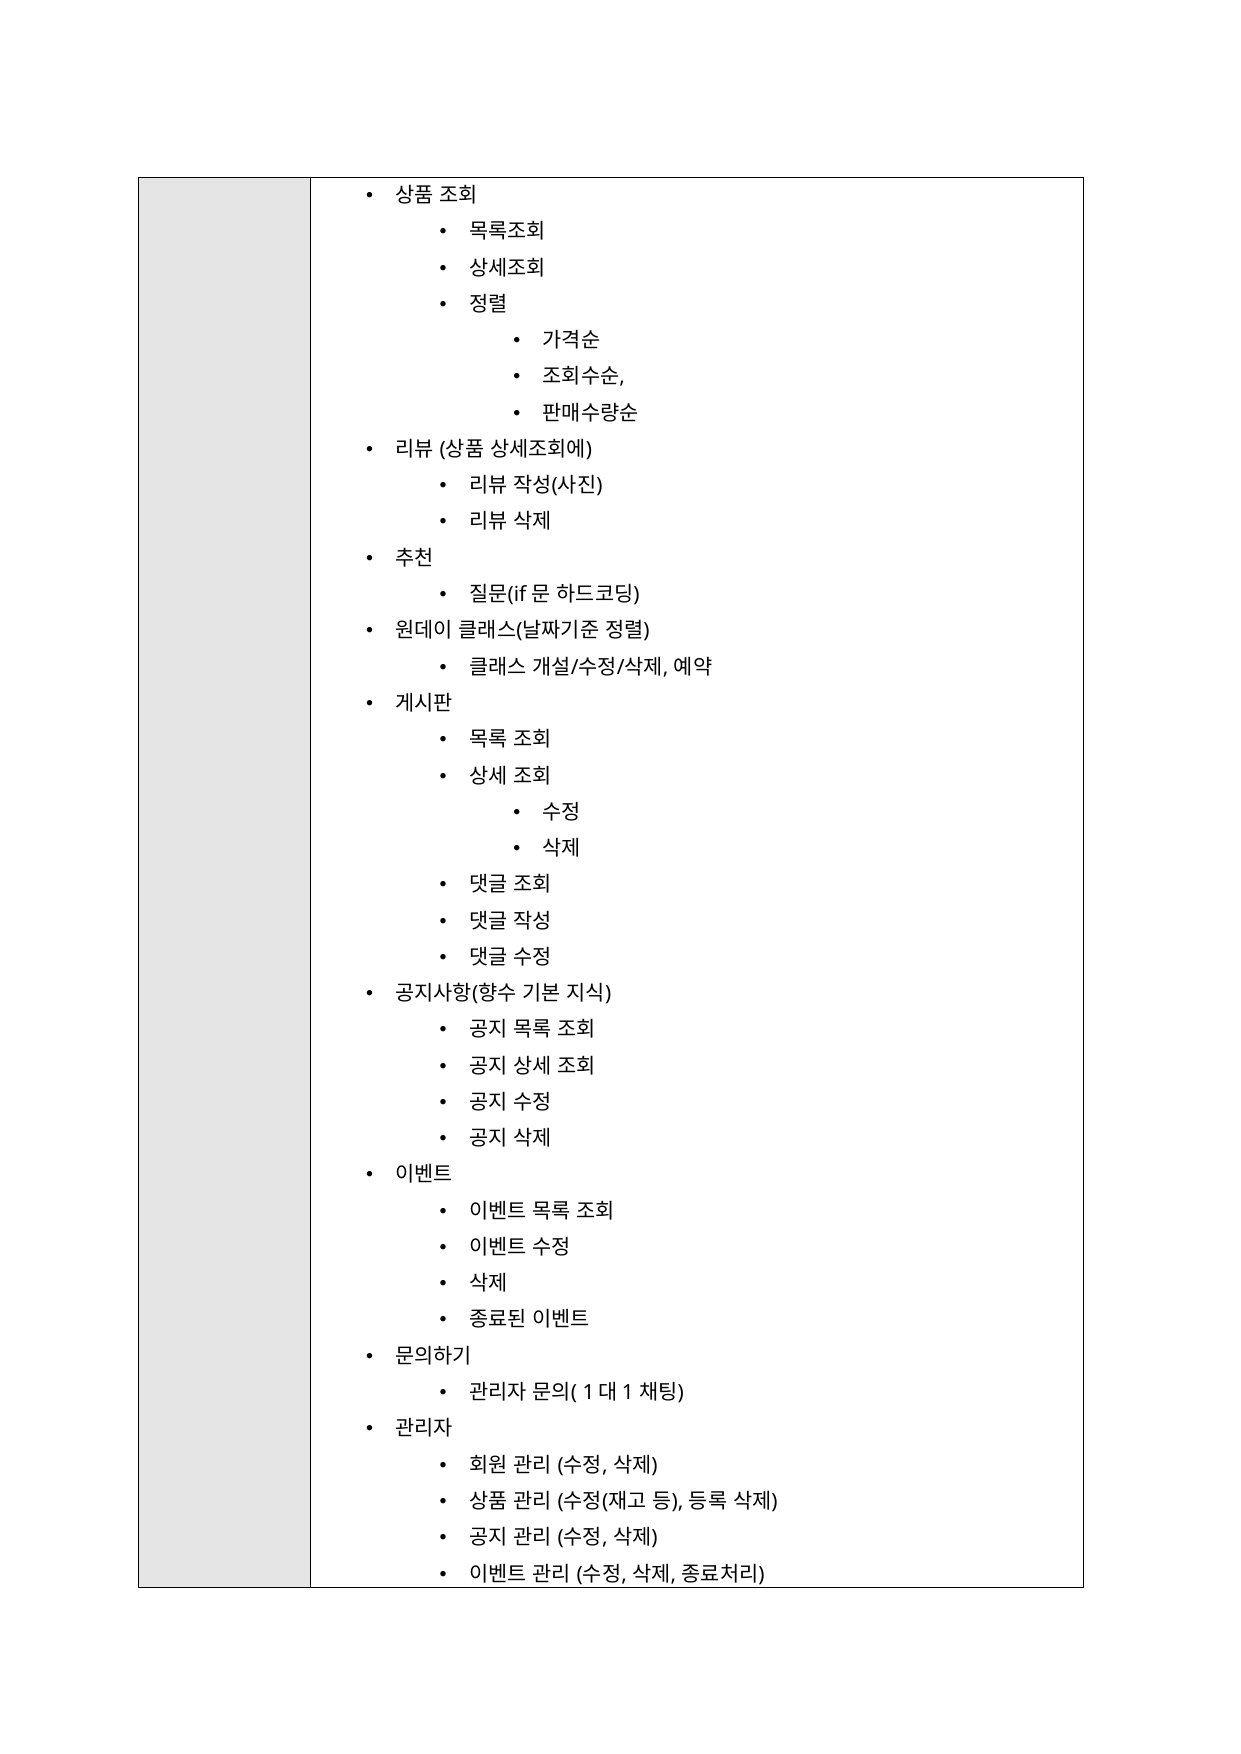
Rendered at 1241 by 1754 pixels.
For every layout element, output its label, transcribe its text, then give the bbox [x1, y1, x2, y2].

table_cell 기능 구체화 회원 로그인 로그아웃 회원가입 회원탈퇴 아이디/비번 찾기 회원정보 조회 회원정보 수정 비밀번호 변경 내 문의글 조회 내 리뷰 조회 내 찜목록 조회 내 정기결제 정보 내 주문목록(배송상태) 결제 기능 단일결제 정기결제 장바구니 다중결제 상품 담기 수량 수정 상품 삭제 상품 조회 목록조회 상세조회 정렬 가격순 조회수순, 판매수량순 리뷰 (상품 상세조회에) 리뷰 작성(사진) 리뷰 삭제 추천 질문(if 문 하드코딩) 원데이 클래스(날짜기준 정렬) 클래스 개설/수정/삭제, 예약 게시판 목록 조회 상세 조회 수정 삭제 댓글 조회 댓글 작성 댓글 수정 공지사항(향수 기본 지식) 공지 목록 조회 공지 상세 조회 공지 수정 공지 삭제 이벤트 이벤트 목록 조회 이벤트 수정 삭제 종료된 이벤트 문의하기 관리자 문의( 1대1 채팅) 관리자 회원 관리 (수정, 삭제) 상품 관리 (수정(재고 등), 등록 삭제) 공지 관리 (수정, 삭제) 이벤트 관리 (수정, 삭제, 종료처리) 게시판 관리 (수정, 삭제) 원데이클래스 관리, 통계 [311, 178, 1083, 1587]
table_cell [139, 178, 310, 1587]
